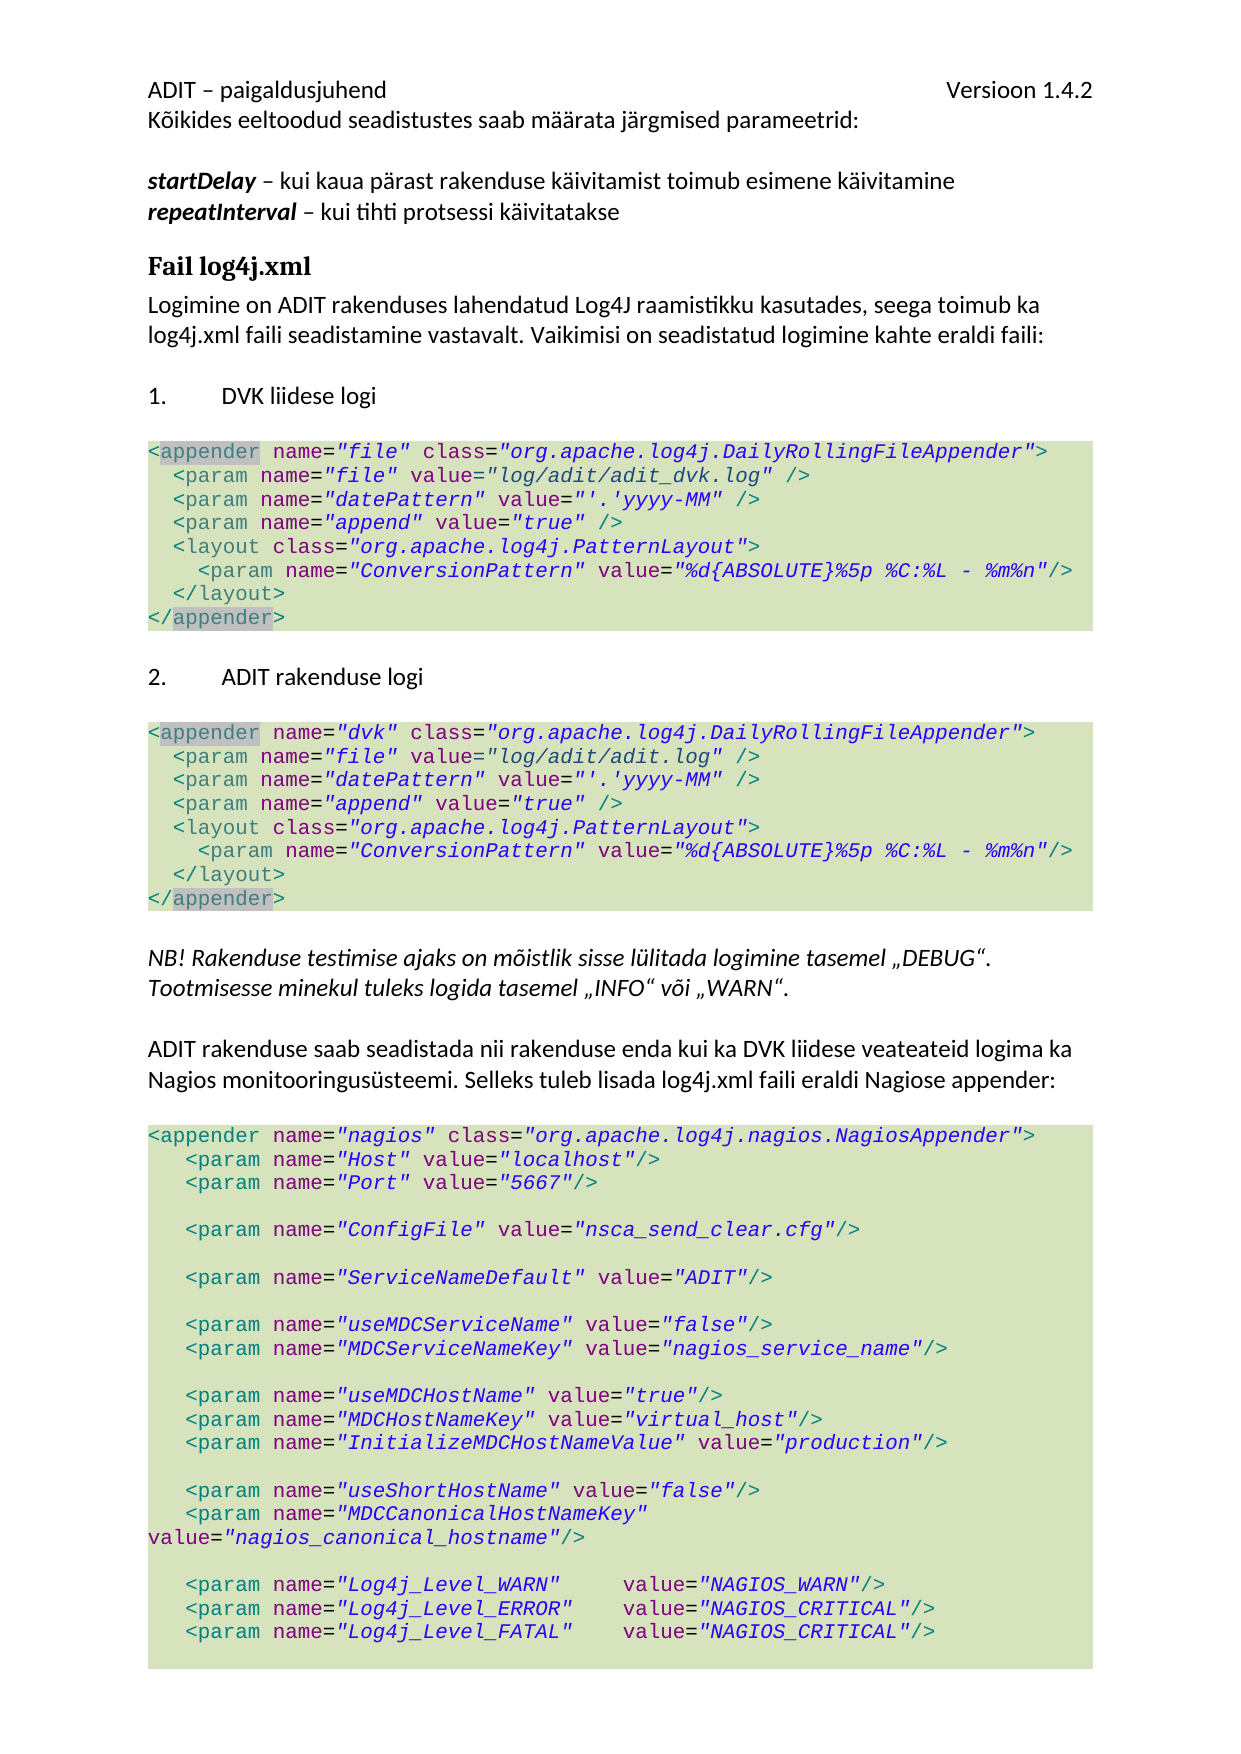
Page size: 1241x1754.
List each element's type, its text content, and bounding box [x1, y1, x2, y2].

text </layout> [148, 583, 1093, 607]
text <appender name="file" class="org.apache.log4j.DailyRollingFileAppender"> [148, 441, 1093, 465]
text ADIT rakenduse saab seadistada nii rakenduse enda kui ka DVK liidese veateateid logima ka Nagios monitooringusüsteemi. Selleks tuleb lisada log4j.xml faili eraldi Nagiose appender: [148, 1033, 1093, 1094]
text <param name="useMDCServiceName" value="false"/> [148, 1314, 1093, 1338]
text <param name="file" value="log/adit/adit_dvk.log" /> [148, 465, 1093, 489]
text </layout> [148, 864, 1093, 888]
text <appender name="nagios" class="org.apache.log4j.nagios.NagiosAppender"> [148, 1125, 1093, 1148]
text <param name="InitializeMDCHostNameValue" value="production"/> [148, 1432, 1093, 1456]
text <param name="ServiceNameDefault" value="ADIT"/> [148, 1267, 1093, 1290]
text <param name="Log4j_Level_ERROR" value="NAGIOS_CRITICAL"/> [148, 1598, 1093, 1621]
text <param name="useMDCHostName" value="true"/> [148, 1385, 1093, 1409]
text NB! Rakenduse testimise ajaks on mõistlik sisse lülitada logimine tasemel „DEBUG“. Tootmisesse minekul tuleks logida tasemel „INFO“ või „WARN“. [148, 942, 1093, 1003]
text <layout class="org.apache.log4j.PatternLayout"> [148, 817, 1093, 840]
text </appender> [148, 888, 1093, 911]
text <param name="datePattern" value="'.'yyyy-MM" /> [148, 489, 1093, 512]
text <param name="Host" value="localhost"/> [148, 1148, 1093, 1172]
text <param name="ConversionPattern" value="%d{ABSOLUTE}%5p %C:%L - %m%n"/> [148, 840, 1093, 864]
text <param name="Port" value="5667"/> [148, 1172, 1093, 1196]
text <param name="MDCCanonicalHostNameKey" value="nagios_canonical_hostname"/> [148, 1503, 1093, 1551]
text startDelay – kui kaua pärast rakenduse käivitamist toimub esimene käivitamine [148, 165, 1093, 196]
text <param name="append" value="true" /> [148, 512, 1093, 536]
text </appender> [148, 607, 1093, 631]
text <param name="append" value="true" /> [148, 793, 1093, 817]
text <layout class="org.apache.log4j.PatternLayout"> [148, 536, 1093, 559]
text repeatInterval – kui tihti protsessi käivitatakse [148, 196, 1093, 226]
text <appender name="dvk" class="org.apache.log4j.DailyRollingFileAppender"> [148, 722, 1093, 746]
list DVK liidese logi [148, 380, 1093, 411]
text <param name="MDCHostNameKey" value="virtual_host"/> [148, 1409, 1093, 1432]
text Kõikides eeltoodud seadistustes saab määrata järgmised parameetrid: [148, 104, 1093, 135]
subtitle Fail log4j.xml [148, 251, 1093, 282]
list ADIT rakenduse logi [148, 661, 1093, 692]
text <param name="datePattern" value="'.'yyyy-MM" /> [148, 769, 1093, 793]
text <param name="useShortHostName" value="false"/> [148, 1479, 1093, 1503]
text <param name="MDCServiceNameKey" value="nagios_service_name"/> [148, 1338, 1093, 1361]
text <param name="Log4j_Level_WARN" value="NAGIOS_WARN"/> [148, 1574, 1093, 1598]
text <param name="ConversionPattern" value="%d{ABSOLUTE}%5p %C:%L - %m%n"/> [148, 559, 1093, 583]
text <param name="ConfigFile" value="nsca_send_clear.cfg"/> [148, 1219, 1093, 1243]
text <param name="file" value="log/adit/adit.log" /> [148, 746, 1093, 769]
text <param name="Log4j_Level_FATAL" value="NAGIOS_CRITICAL"/> [148, 1621, 1093, 1645]
text Logimine on ADIT rakenduses lahendatud Log4J raamistikku kasutades, seega toimub ka log4j.xml faili seadistamine vastavalt. Vaikimisi on seadistatud logimine kahte eraldi faili: [148, 289, 1093, 350]
